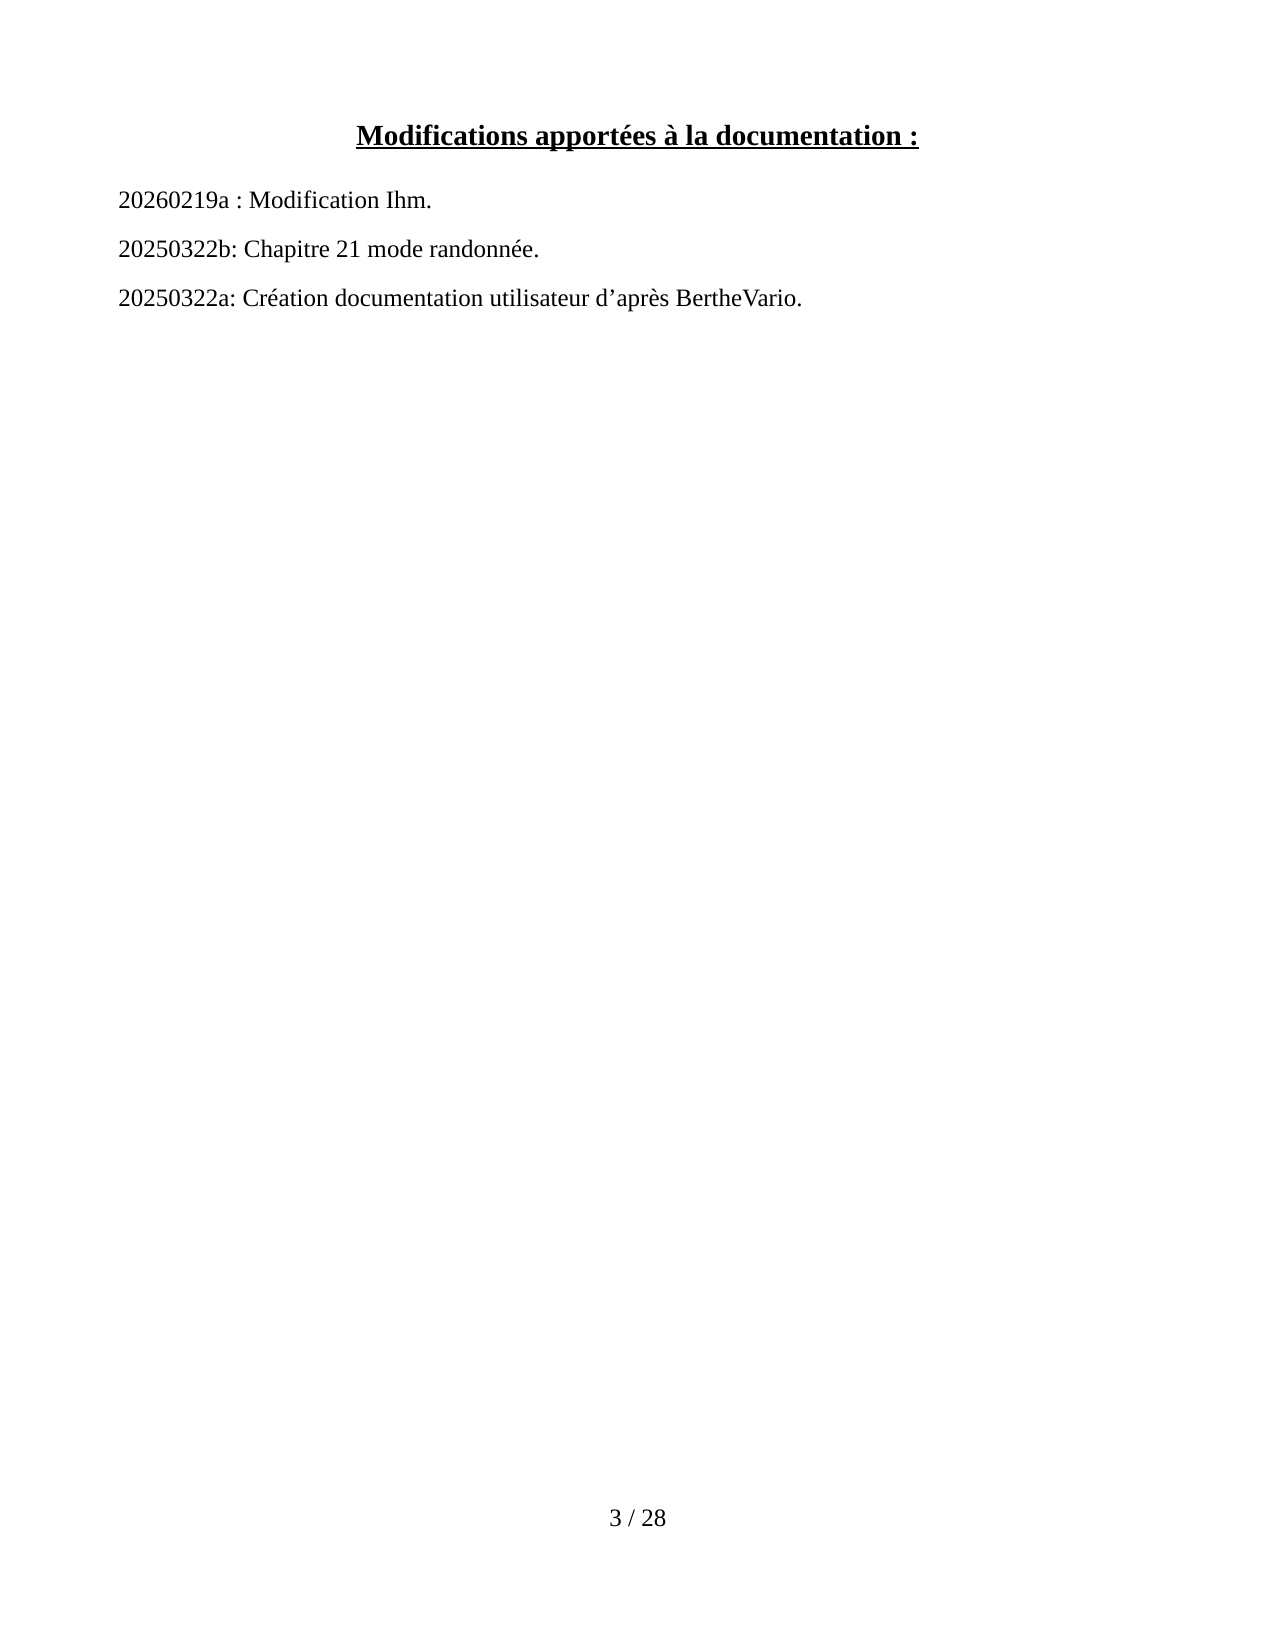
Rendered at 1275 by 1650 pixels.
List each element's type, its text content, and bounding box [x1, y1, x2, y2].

text 20260219a : Modification Ihm. [118, 185, 1157, 214]
text Modifications apportées à la documentation : [118, 118, 1157, 152]
text 20250322b: Chapitre 21 mode randonnée. [118, 234, 1157, 263]
text 20250322a: Création documentation utilisateur d’après BertheVario. [118, 283, 1157, 312]
